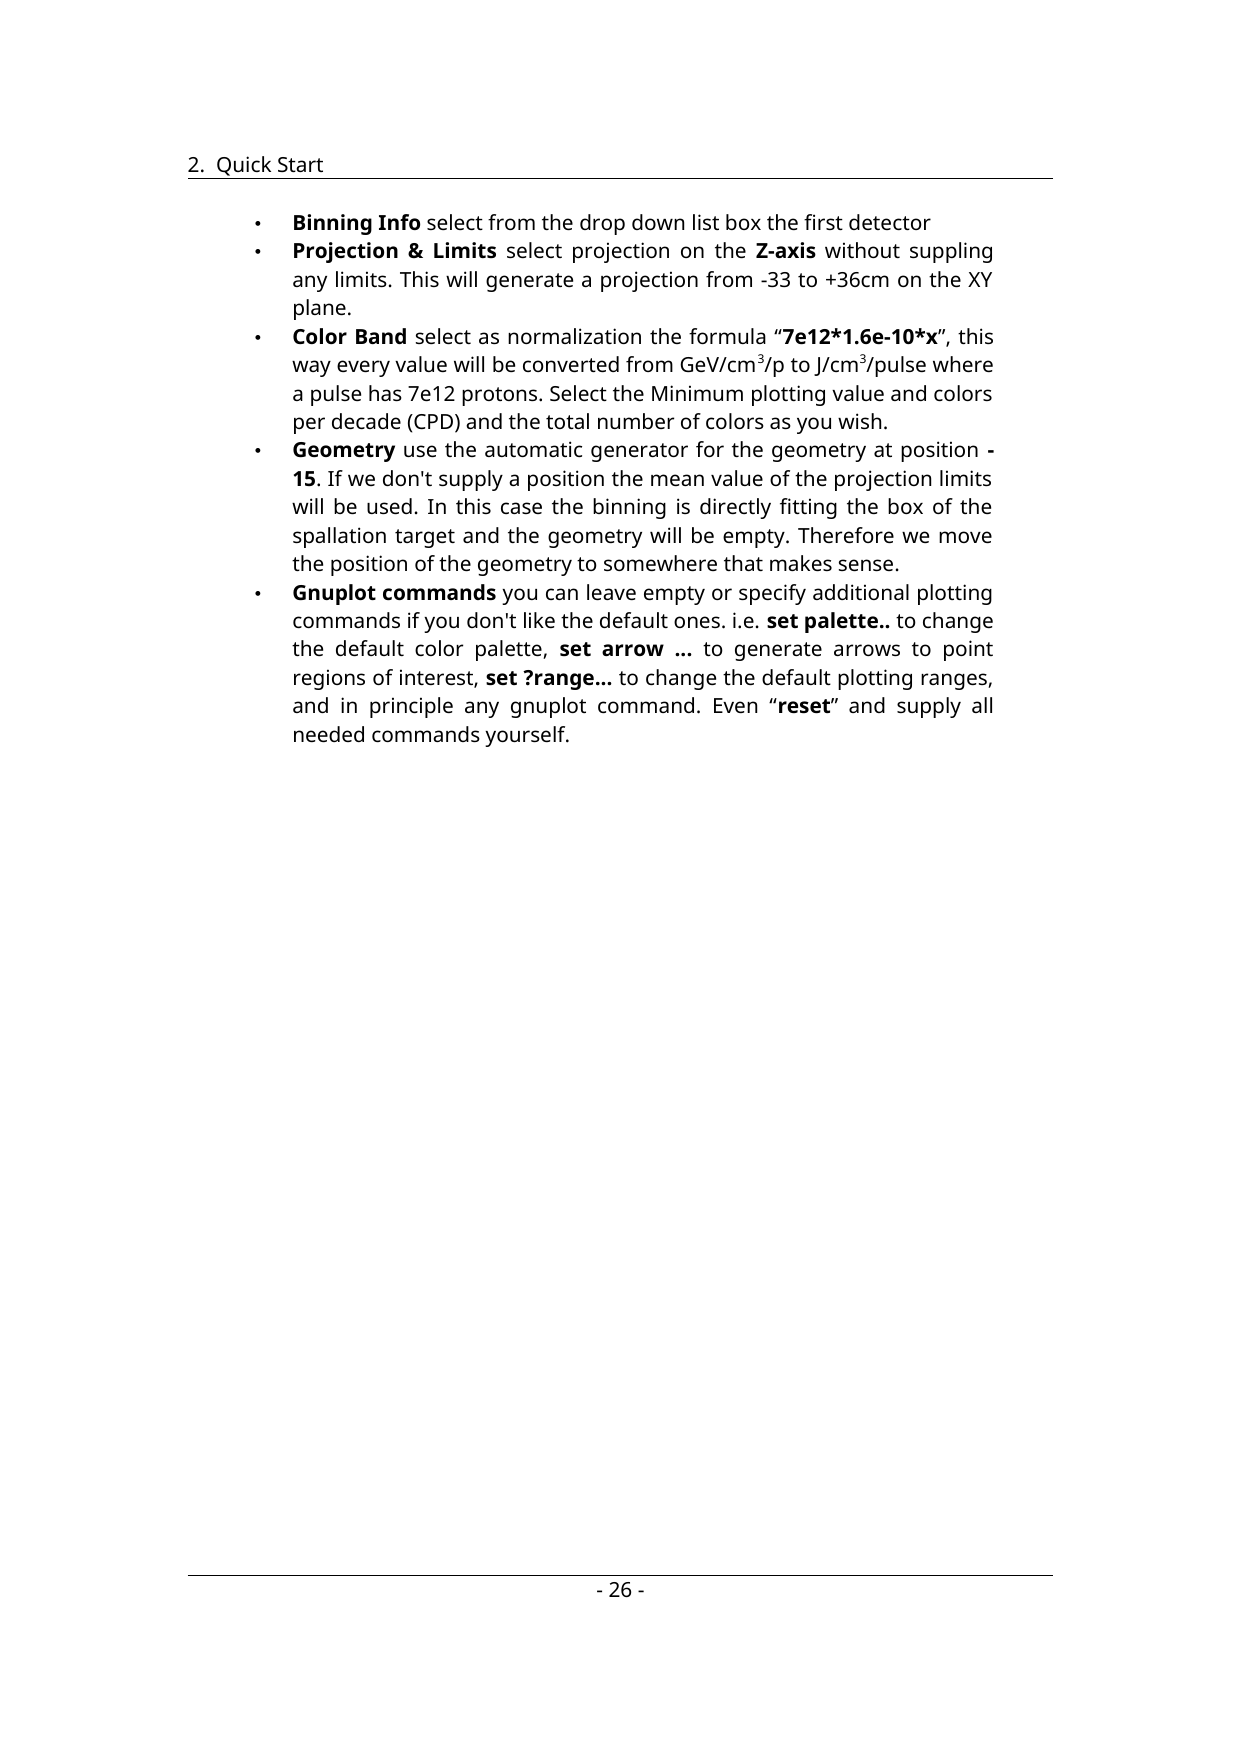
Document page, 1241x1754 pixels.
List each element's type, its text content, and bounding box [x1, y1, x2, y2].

list Binning Info select from the drop down list box the first detector [254, 208, 994, 236]
list Geometry use the automatic generator for the geometry at position -15. If we don't supply a position the mean value of the projection limits will be used. In this case the binning is directly fitting the box of the spallation target and the geometry will be empty. Therefore we move the position of the geometry to somewhere that makes sense. [254, 436, 994, 578]
list Projection & Limits select projection on the Z-axis without suppling any limits. This will generate a projection from -33 to +36cm on the XY plane. [254, 236, 994, 322]
list Color Band select as normalization the formula “7e12*1.6e-10*x”, this way every value will be converted from GeV/cm3/p to J/cm3/pulse where a pulse has 7e12 protons. Select the Minimum plotting value and colors per decade (CPD) and the total number of colors as you wish. [254, 322, 994, 436]
list Gnuplot commands you can leave empty or specify additional plotting commands if you don't like the default ones. i.e. set palette.. to change the default color palette, set arrow ... to generate arrows to point regions of interest, set ?range... to change the default plotting ranges, and in principle any gnuplot command. Even “reset” and supply all needed commands yourself. [254, 578, 994, 748]
